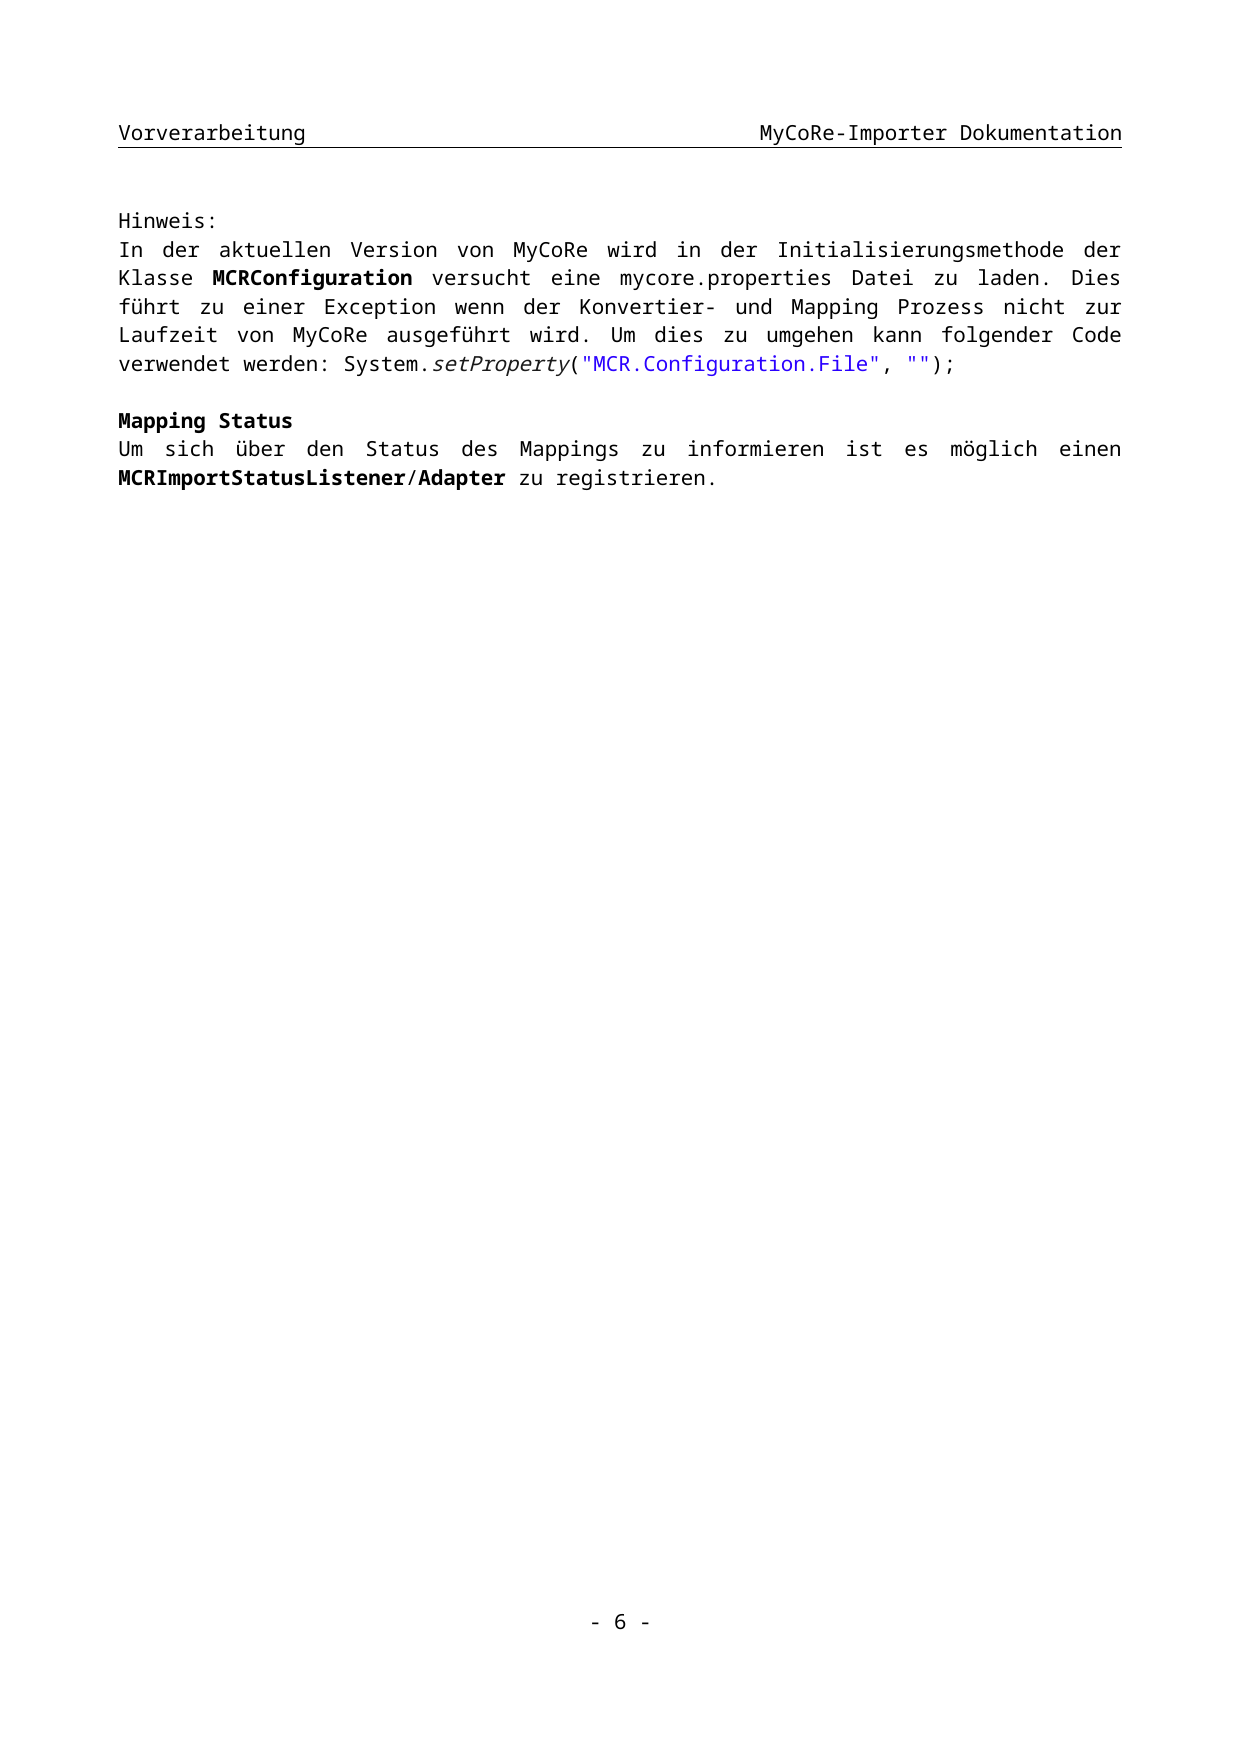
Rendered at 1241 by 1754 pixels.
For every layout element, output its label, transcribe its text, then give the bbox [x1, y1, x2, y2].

text In der aktuellen Version von MyCoRe wird in der Initialisierungsmethode der Klasse MCRConfiguration versucht eine mycore.properties Datei zu laden. Dies führt zu einer Exception wenn der Konvertier- und Mapping Prozess nicht zur Laufzeit von MyCoRe ausgeführt wird. Um dies zu umgehen kann folgender Code verwendet werden: System.setProperty("MCR.Configuration.File", ""); [118, 235, 1122, 377]
text Um sich über den Status des Mappings zu informieren ist es möglich einen MCRImportStatusListener/Adapter zu registrieren. [118, 434, 1122, 491]
text Hinweis: [118, 207, 1122, 235]
text Mapping Status [118, 406, 1122, 434]
